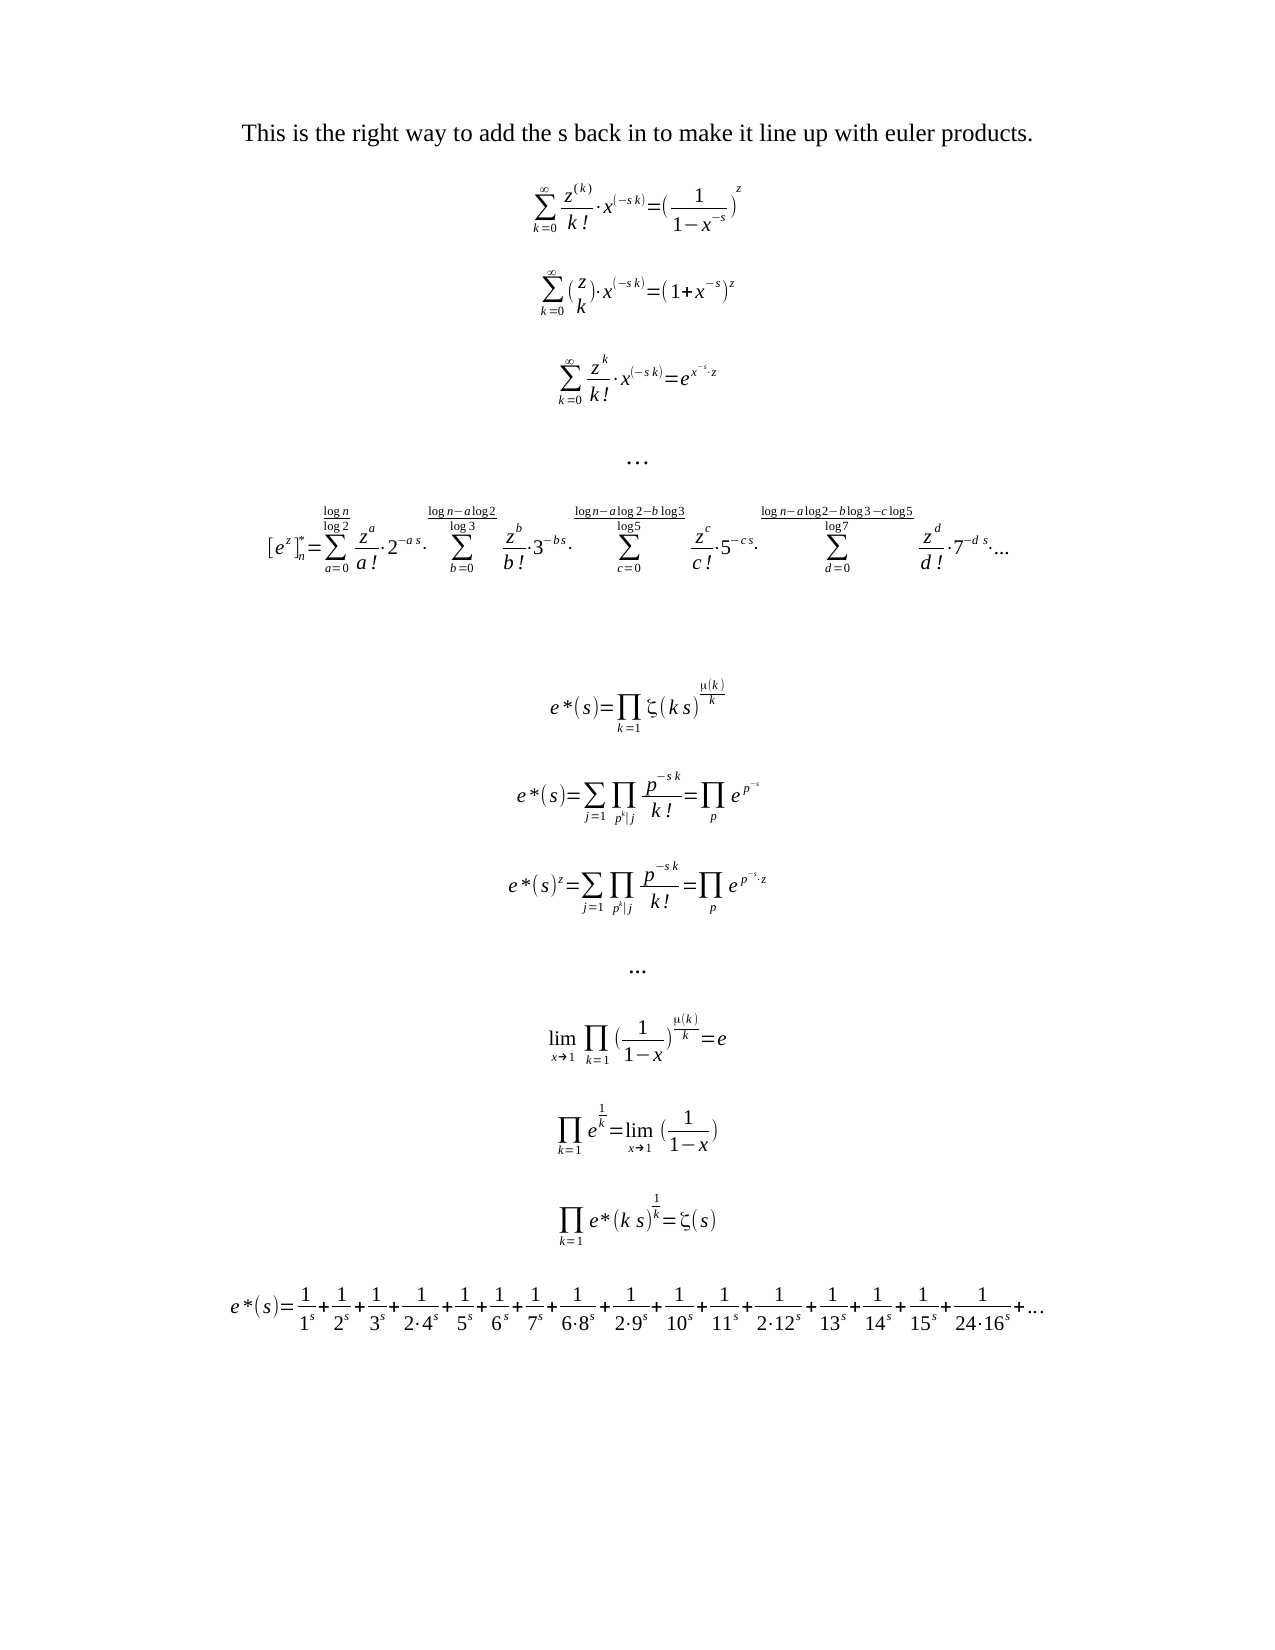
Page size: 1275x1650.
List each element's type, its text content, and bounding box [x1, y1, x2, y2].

text … [118, 441, 1157, 470]
text This is the right way to add the s back in to make it line up with euler products. [118, 118, 1157, 147]
text ... [118, 950, 1157, 979]
